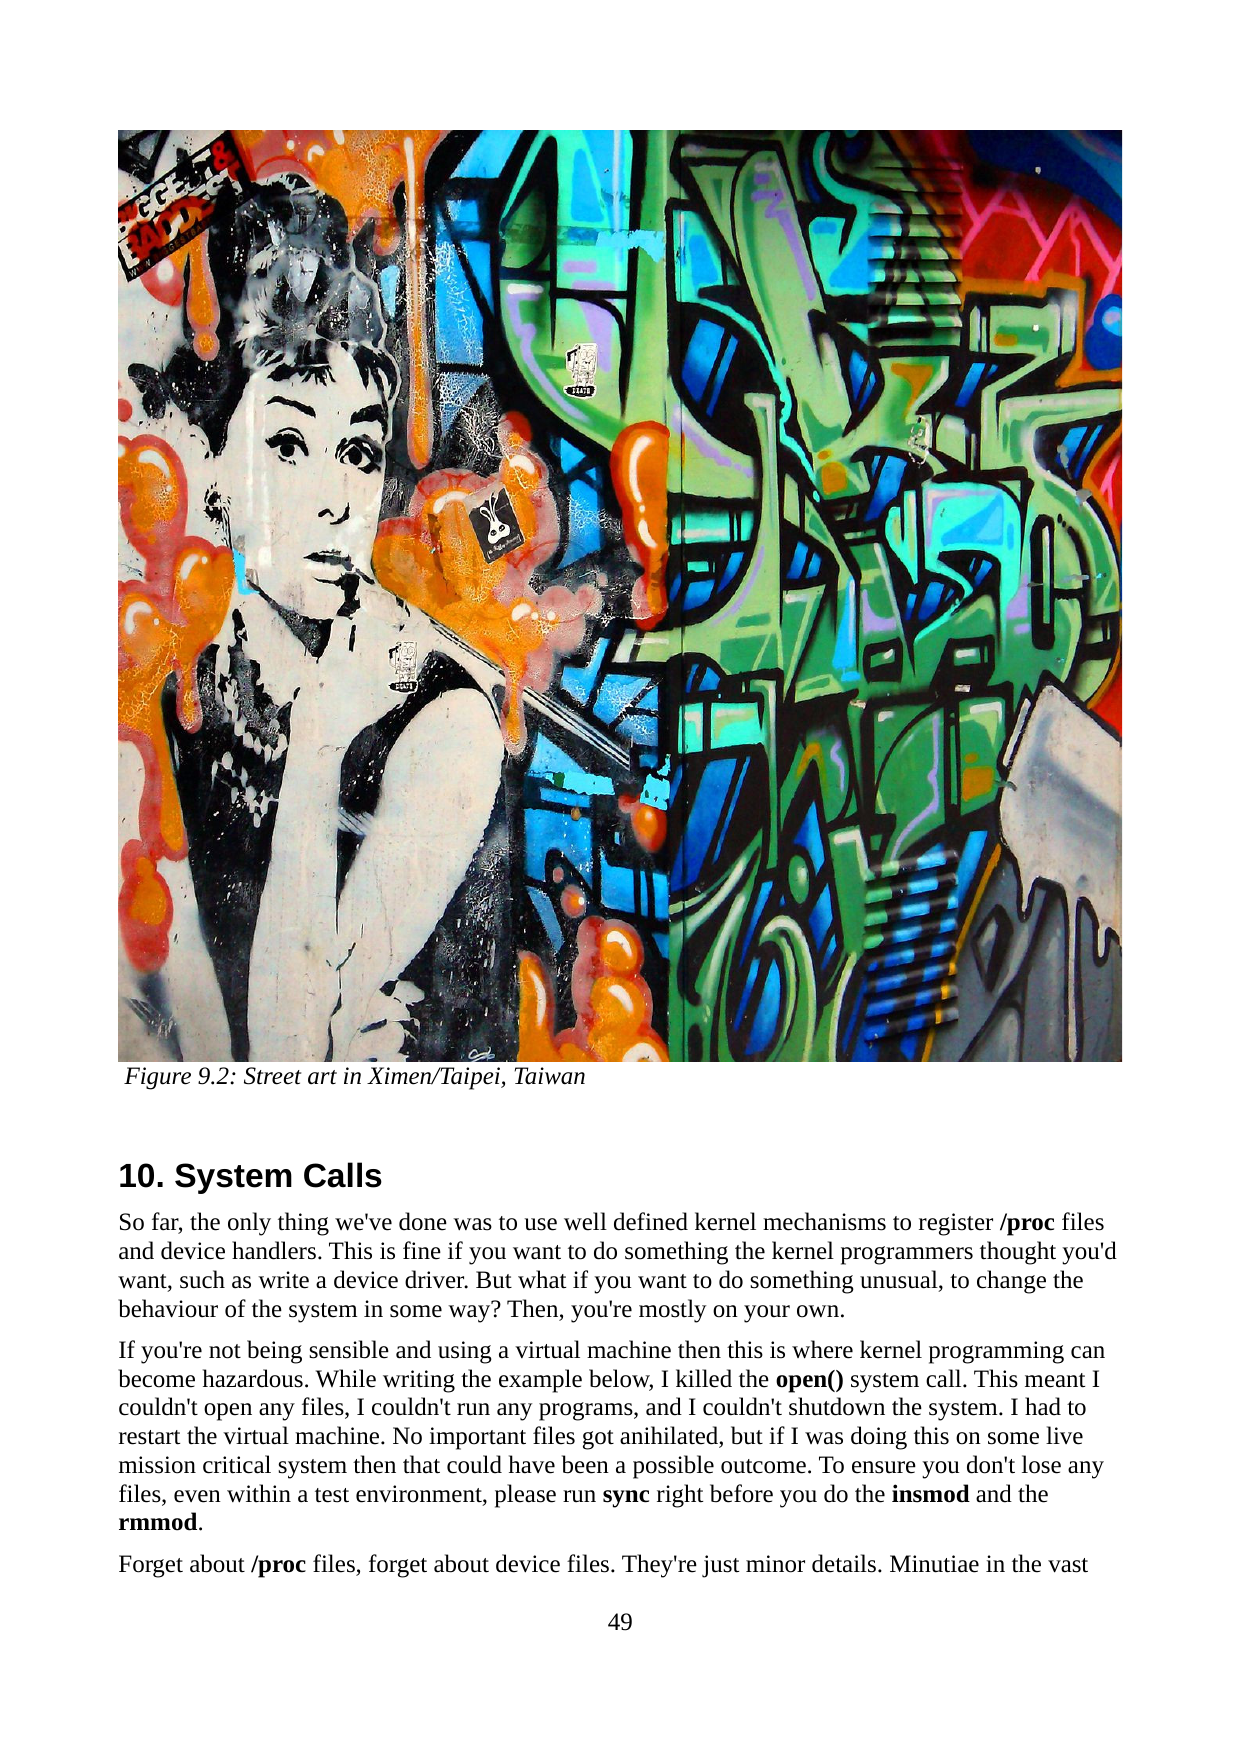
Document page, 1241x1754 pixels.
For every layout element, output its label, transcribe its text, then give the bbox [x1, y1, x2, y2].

subtitle System Calls [118, 1156, 1122, 1195]
text So far, the only thing we've done was to use well defined kernel mechanisms to register /proc files and device handlers. This is fine if you want to do something the kernel programmers thought you'd want, such as write a device driver. But what if you want to do something unusual, to change the behaviour of the system in some way? Then, you're mostly on your own. [118, 1207, 1122, 1322]
text Figure 9.2: Street art in Ximen/Taipei, Taiwan [118, 1062, 1122, 1090]
text Forget about /proc files, forget about device files. They're just minor details. Minutiae in the vast [118, 1549, 1122, 1577]
text If you're not being sensible and using a virtual machine then this is where kernel programming can become hazardous. While writing the example below, I killed the open() system call. This meant I couldn't open any files, I couldn't run any programs, and I couldn't shutdown the system. I had to restart the virtual machine. No important files got anihilated, but if I was doing this on some live mission critical system then that could have been a possible outcome. To ensure you don't lose any files, even within a test environment, please run sync right before you do the insmod and the rmmod. [118, 1335, 1122, 1536]
